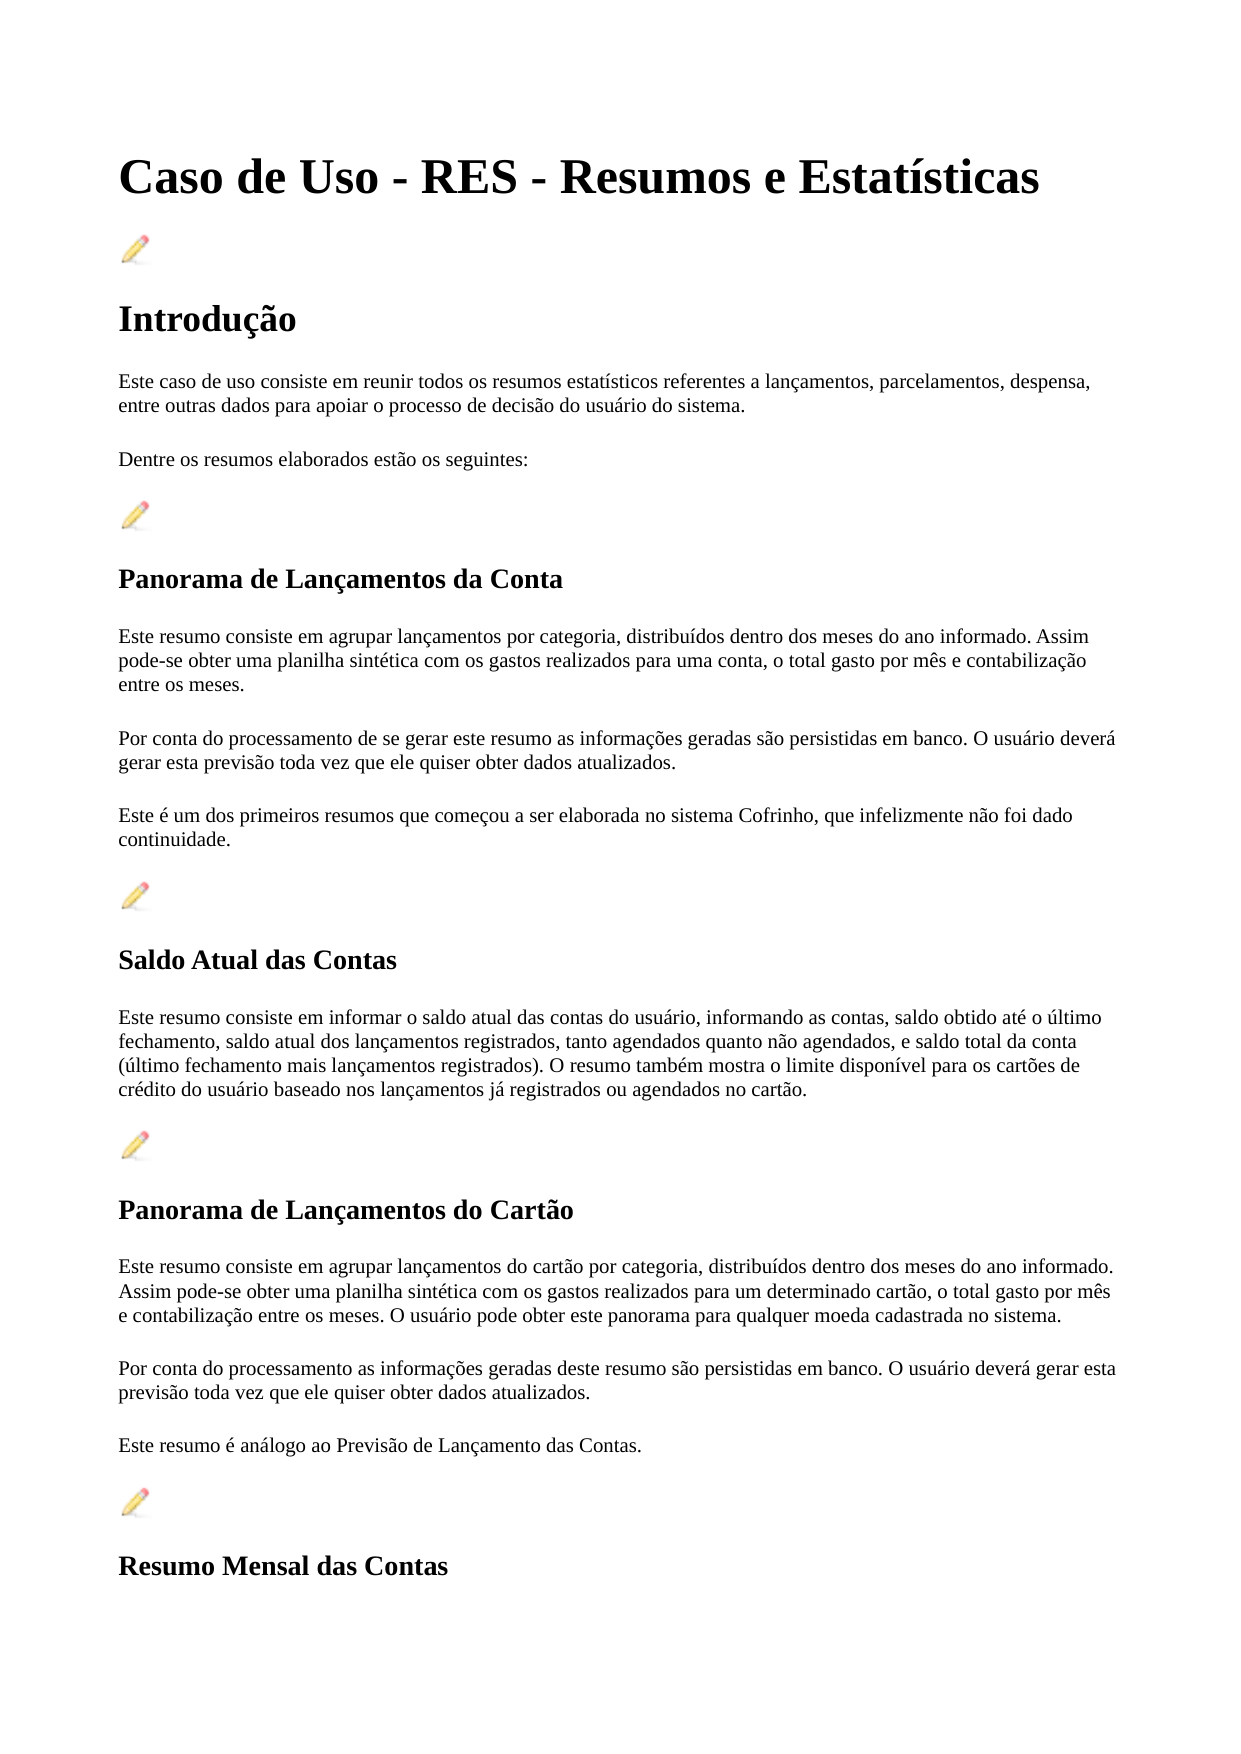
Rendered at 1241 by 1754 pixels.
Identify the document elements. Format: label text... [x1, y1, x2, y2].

subtitle Panorama de Lançamentos da Conta [118, 563, 1122, 595]
subtitle Saldo Atual das Contas [118, 943, 1122, 975]
subtitle Introdução [118, 297, 1122, 340]
picture [118, 1130, 152, 1164]
subtitle Panorama de Lançamentos do Cartão [118, 1193, 1122, 1225]
text Este resumo consiste em agrupar lançamentos por categoria, distribuídos dentro dos meses do ano informado. Assim pode-se obter uma planilha sintética com os gastos realizados para uma conta, o total gasto por mês e contabilização entre os meses. [118, 624, 1122, 696]
subtitle Caso de Uso - RES - Resumos e Estatísticas [118, 147, 1122, 205]
text Dentre os resumos elaborados estão os seguintes: [118, 446, 1122, 471]
text Por conta do processamento as informações geradas deste resumo são persistidas em banco. O usuário deverá gerar esta previsão toda vez que ele quiser obter dados atualizados. [118, 1356, 1122, 1404]
picture [118, 1486, 152, 1521]
text Por conta do processamento de se gerar este resumo as informações geradas são persistidas em banco. O usuário deverá gerar esta previsão toda vez que ele quiser obter dados atualizados. [118, 726, 1122, 774]
text Este resumo é análogo ao Previsão de Lançamento das Contas. [118, 1433, 1122, 1457]
picture [118, 880, 152, 914]
text Este caso de uso consiste em reunir todos os resumos estatísticos referentes a lançamentos, parcelamentos, despensa, entre outras dados para apoiar o processo de decisão do usuário do sistema. [118, 369, 1122, 417]
picture [118, 233, 152, 268]
text Este resumo consiste em agrupar lançamentos do cartão por categoria, distribuídos dentro dos meses do ano informado. Assim pode-se obter uma planilha sintética com os gastos realizados para um determinado cartão, o total gasto por mês e contabilização entre os meses. O usuário pode obter este panorama para qualquer moeda cadastrada no sistema. [118, 1254, 1122, 1327]
text Este resumo consiste em informar o saldo atual das contas do usuário, informando as contas, saldo obtido até o último fechamento, saldo atual dos lançamentos registrados, tanto agendados quanto não agendados, e saldo total da conta (último fechamento mais lançamentos registrados). O resumo também mostra o limite disponível para os cartões de crédito do usuário baseado nos lançamentos já registrados ou agendados no cartão. [118, 1004, 1122, 1101]
picture [118, 499, 152, 534]
text Este é um dos primeiros resumos que começou a ser elaborada no sistema Cofrinho, que infelizmente não foi dado continuidade. [118, 803, 1122, 851]
subtitle Resumo Mensal das Contas [118, 1549, 1122, 1582]
